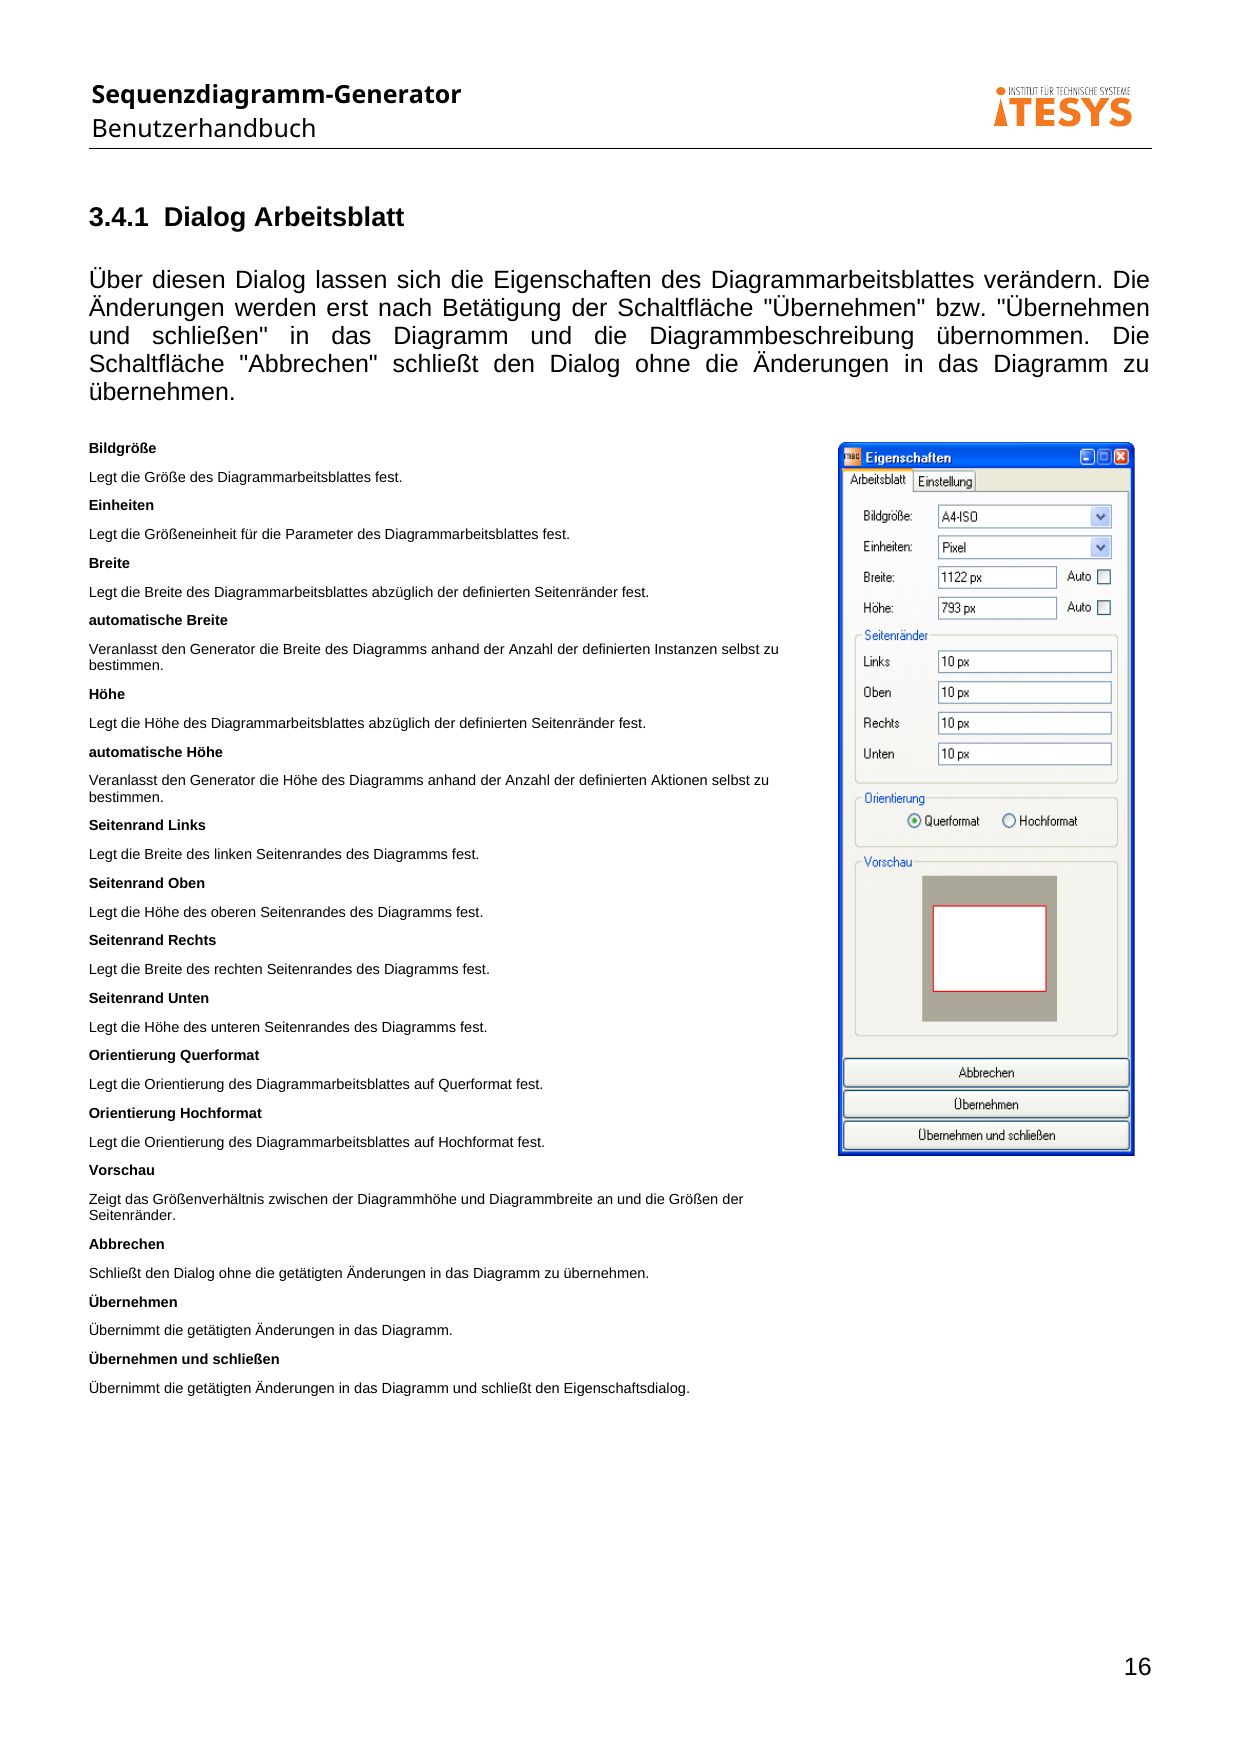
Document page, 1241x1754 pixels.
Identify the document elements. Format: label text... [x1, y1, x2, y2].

table_cell Veranlasst den Generator die Breite des Diagramms anhand der Anzahl der definierten Instanzen selbst zu bestimmen. [89, 635, 811, 680]
table_cell Legt die Höhe des Diagrammarbeitsblattes abzüglich der definierten Seitenränder fest. [89, 709, 811, 737]
table_header Bildgröße [89, 434, 811, 462]
table_cell Seitenrand Oben [89, 869, 811, 897]
table_cell Übernimmt die getätigten Änderungen in das Diagramm. [89, 1316, 811, 1345]
table_cell Übernehmen und schließen [89, 1345, 811, 1374]
picture [993, 85, 1133, 127]
table_cell Legt die Höhe des unteren Seitenrandes des Diagramms fest. [89, 1013, 811, 1041]
subtitle Dialog Arbeitsblatt [88, 202, 1152, 232]
table_cell Legt die Orientierung des Diagrammarbeitsblattes auf Hochformat fest. [89, 1128, 811, 1156]
text Über diesen Dialog lassen sich die Eigenschaften des Diagrammarbeitsblattes verändern. Die Änderungen werden erst nach Betätigung der Schaltfläche "Übernehmen" bzw. "Übernehmen und schließen" in das Diagramm und die Diagrammbeschreibung übernommen. Die Schaltfläche "Abbrechen" schließt den Dialog ohne die Änderungen in das Diagramm zu übernehmen. [88, 266, 1152, 406]
table_cell Legt die Orientierung des Diagrammarbeitsblattes auf Querformat fest. [89, 1070, 811, 1099]
table_cell Abbrechen [89, 1230, 811, 1259]
table_cell Seitenrand Links [89, 811, 811, 840]
table_cell Legt die Breite des Diagrammarbeitsblattes abzüglich der definierten Seitenränder fest. [89, 578, 811, 606]
table_cell Orientierung Querformat [89, 1041, 811, 1070]
table_cell Vorschau [89, 1156, 811, 1185]
table_cell Seitenrand Rechts [89, 926, 811, 955]
table_cell Übernimmt die getätigten Änderungen in das Diagramm und schließt den Eigenschaftsdialog. [89, 1374, 811, 1402]
table_cell Einheiten [89, 491, 811, 520]
table_cell Höhe [89, 680, 811, 709]
table_cell Breite [89, 549, 811, 577]
table_cell Seitenrand Unten [89, 984, 811, 1012]
table_cell Legt die Größeneinheit für die Parameter des Diagrammarbeitsblattes fest. [89, 520, 811, 549]
table_cell Übernehmen [89, 1288, 811, 1316]
table_cell Legt die Größe des Diagrammarbeitsblattes fest. [89, 463, 811, 491]
table_cell Legt die Breite des rechten Seitenrandes des Diagramms fest. [89, 955, 811, 984]
picture [838, 442, 1135, 1156]
table_cell Zeigt das Größenverhältnis zwischen der Diagrammhöhe und Diagrammbreite an und die Größen der Seitenränder. [89, 1185, 811, 1230]
table_cell automatische Breite [89, 606, 811, 635]
table_cell automatische Höhe [89, 738, 811, 766]
table_cell Orientierung Hochformat [89, 1099, 811, 1127]
table_header [89, 434, 812, 1522]
table_cell Legt die Höhe des oberen Seitenrandes des Diagramms fest. [89, 898, 811, 926]
table_cell Schließt den Dialog ohne die getätigten Änderungen in das Diagramm zu übernehmen. [89, 1259, 811, 1287]
table_cell Legt die Breite des linken Seitenrandes des Diagramms fest. [89, 840, 811, 869]
table_header [812, 434, 1151, 1522]
table_cell Veranlasst den Generator die Höhe des Diagramms anhand der Anzahl der definierten Aktionen selbst zu bestimmen. [89, 766, 811, 811]
